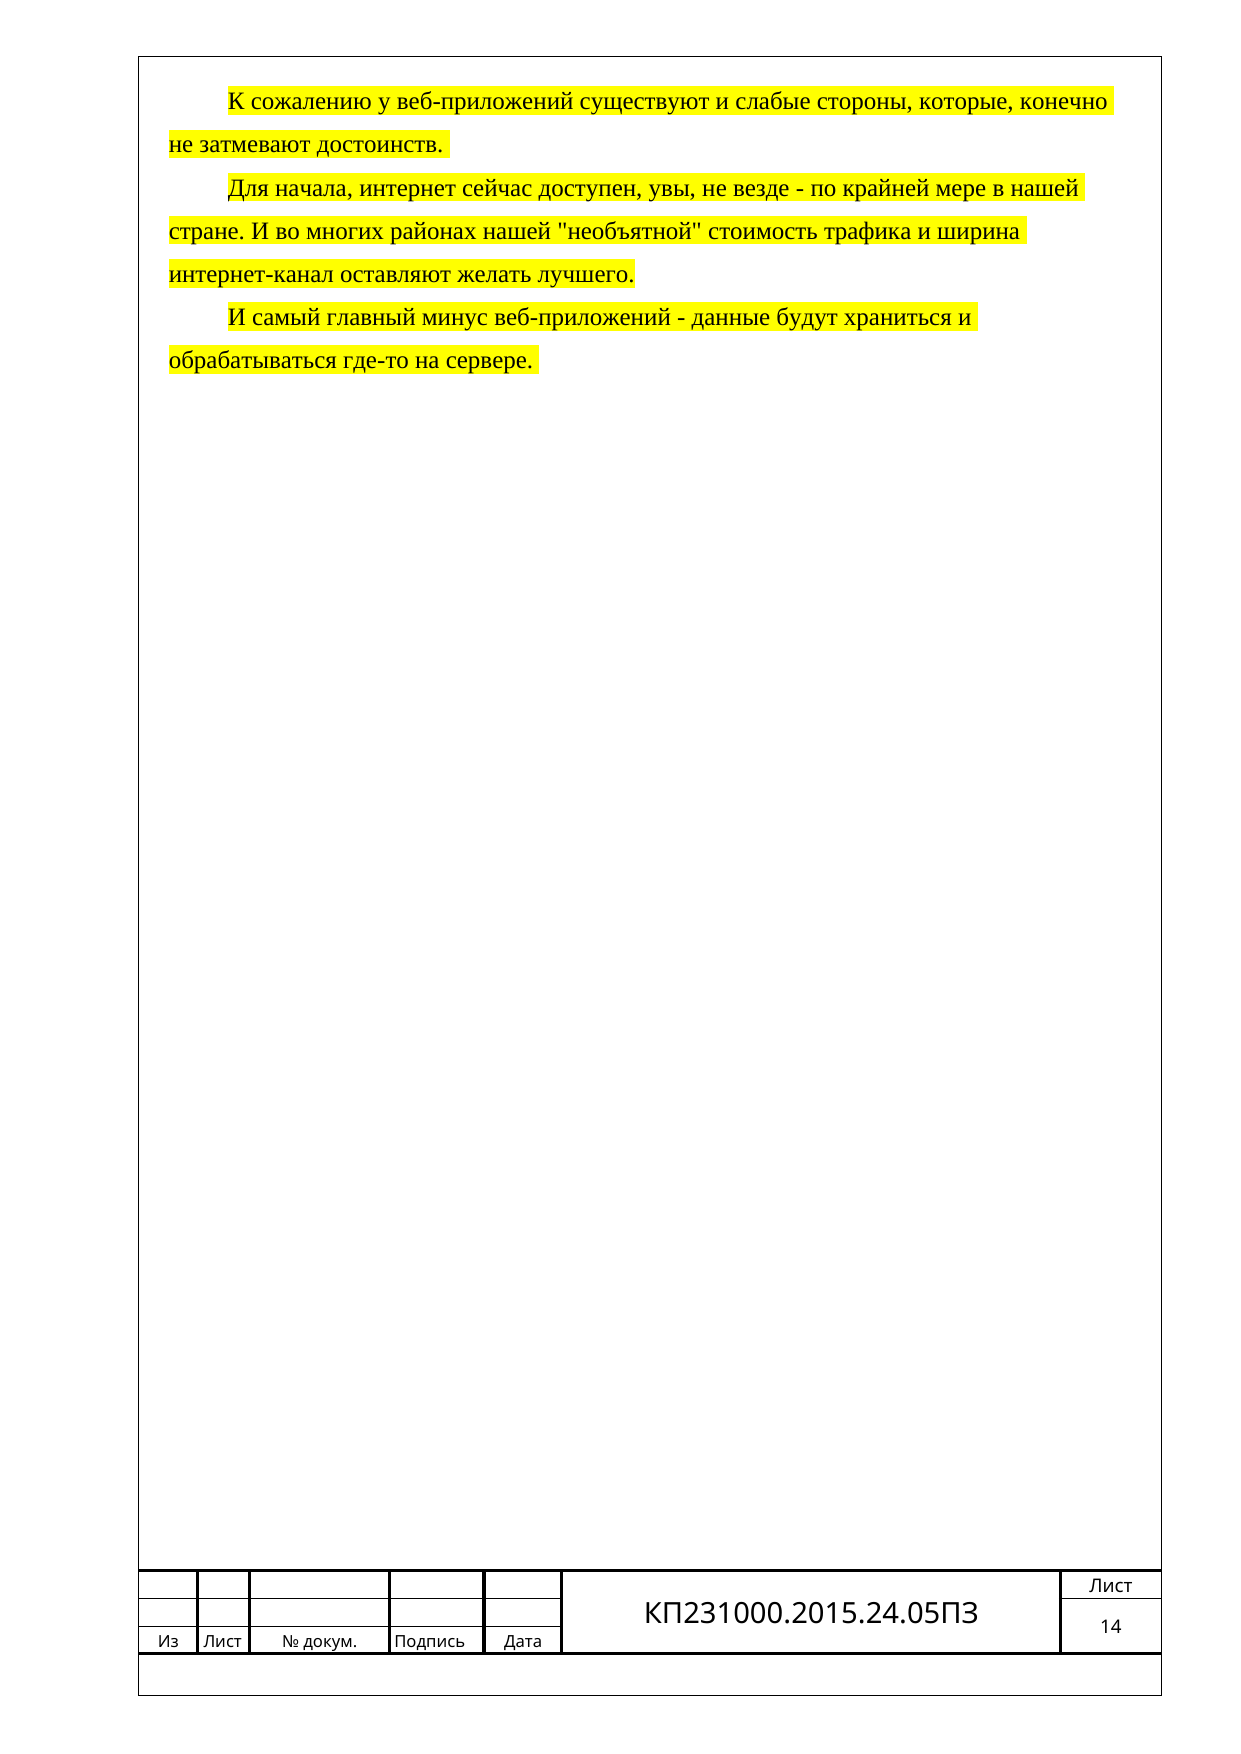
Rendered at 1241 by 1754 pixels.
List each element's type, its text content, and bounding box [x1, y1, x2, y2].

list К сожалению у веб-приложений существуют и слабые стороны, которые, конечно не затмевают достоинств. [168, 86, 1132, 158]
list И самый главный минус веб-приложений - данные будут храниться и обрабатываться где-то на сервере. [168, 302, 1132, 374]
list Для начала, интернет сейчас доступен, увы, не везде - по крайней мере в нашей стране. И во многих районах нашей "необъятной" стоимость трафика и ширина интернет-канал оставляют желать лучшего. [168, 173, 1132, 288]
